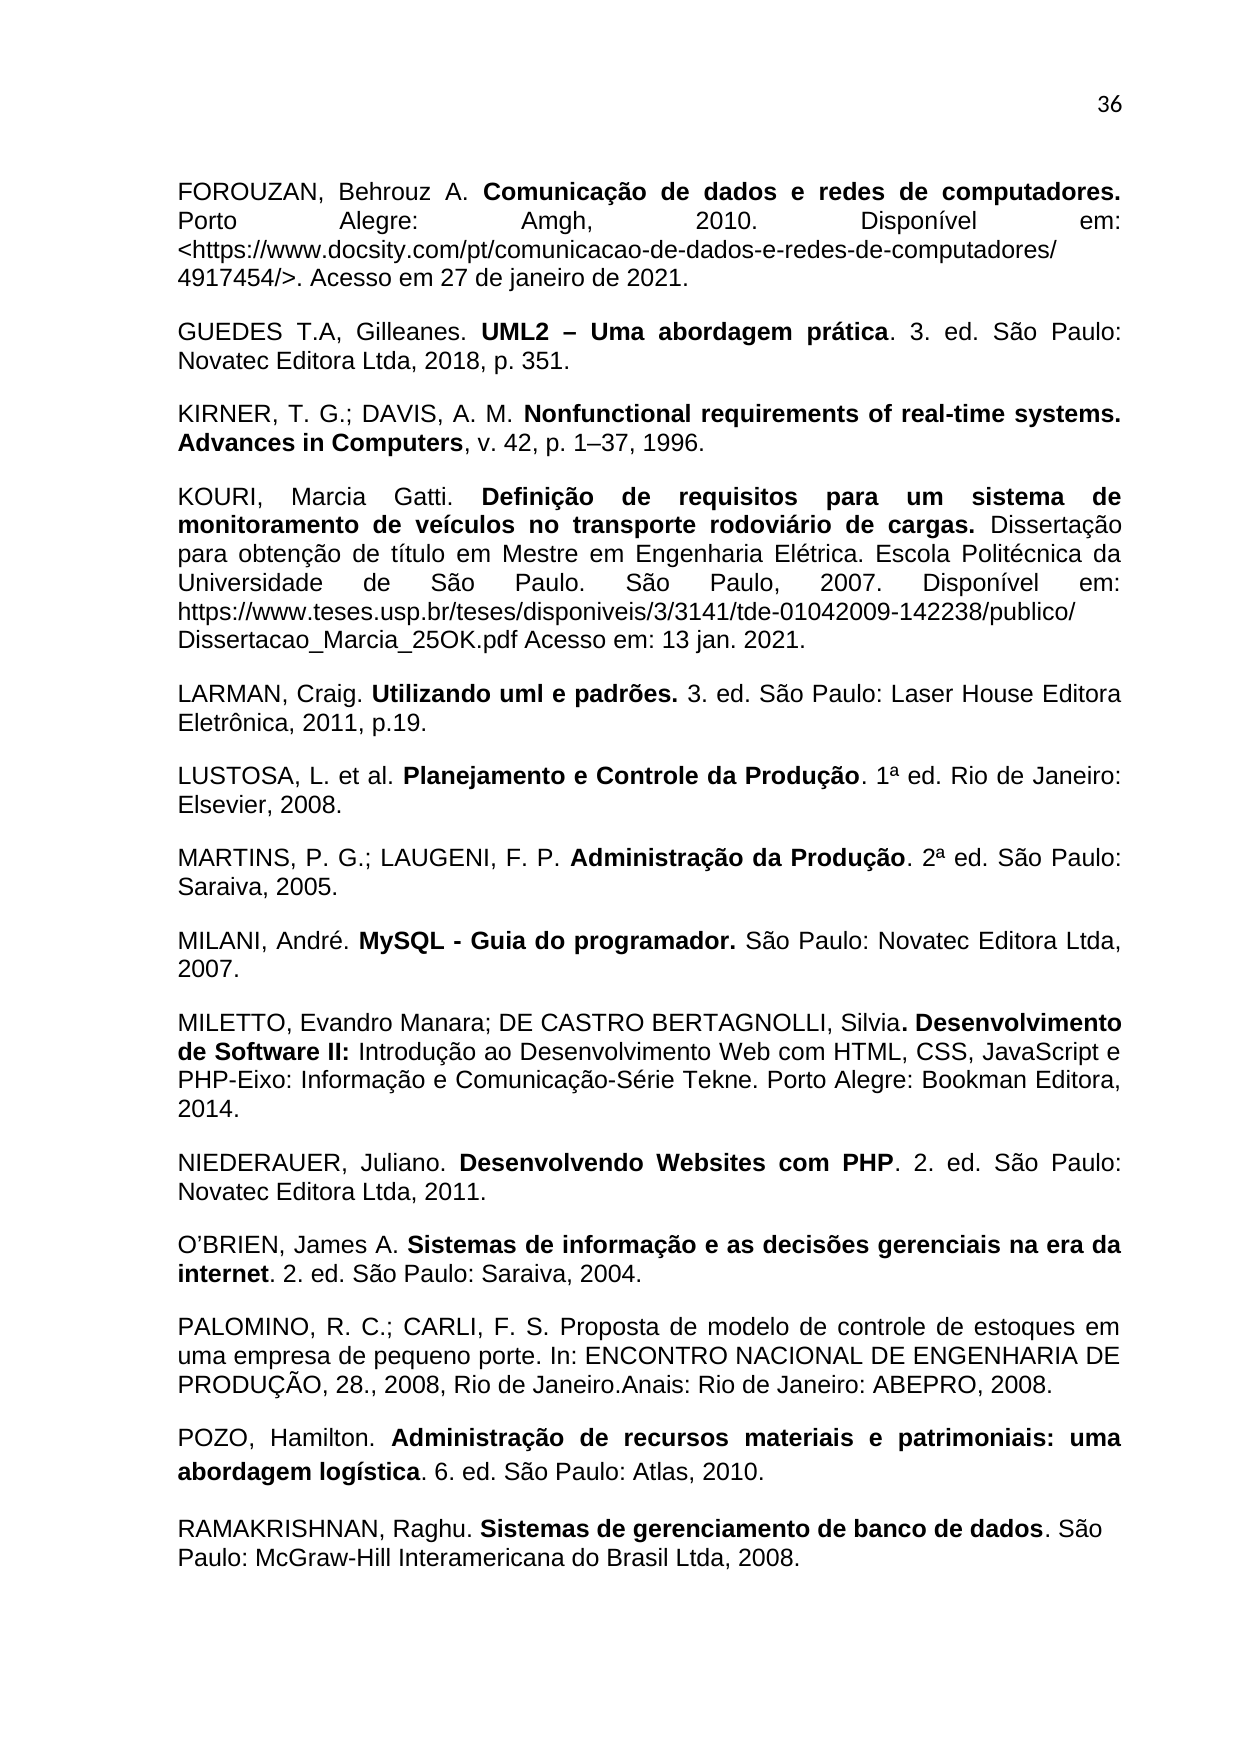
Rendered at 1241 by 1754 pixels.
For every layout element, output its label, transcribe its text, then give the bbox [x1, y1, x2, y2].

text KOURI, Marcia Gatti. Definição de requisitos para um sistema de monitoramento de veículos no transporte rodoviário de cargas. Dissertação para obtenção de título em Mestre em Engenharia Elétrica. Escola Politécnica da Universidade de São Paulo. São Paulo, 2007. Disponível em: https://www.teses.usp.br/teses/disponiveis/3/3141/tde-01042009-142238/publico/Dissertacao_Marcia_25OK.pdf Acesso em: 13 jan. 2021. [177, 482, 1122, 654]
text POZO, Hamilton. Administração de recursos materiais e patrimoniais: uma abordagem logística. 6. ed. São Paulo: Atlas, 2010. [177, 1423, 1122, 1485]
text RAMAKRISHNAN, Raghu. Sistemas de gerenciamento de banco de dados. São Paulo: McGraw-Hill Interamericana do Brasil Ltda, 2008. [177, 1514, 1122, 1572]
text MILANI, André. MySQL - Guia do programador. São Paulo: Novatec Editora Ltda, 2007. [177, 926, 1122, 983]
text NIEDERAUER, Juliano. Desenvolvendo Websites com PHP. 2. ed. São Paulo: Novatec Editora Ltda, 2011. [177, 1148, 1122, 1205]
text KIRNER, T. G.; DAVIS, A. M. Nonfunctional requirements of real-time systems. Advances in Computers, v. 42, p. 1–37, 1996. [177, 399, 1122, 457]
text FOROUZAN, Behrouz A. Comunicação de dados e redes de computadores. Porto Alegre: Amgh, 2010. Disponível em: <https://www.docsity.com/pt/comunicacao-de-dados-e-redes-de-computadores/4917454/>. Acesso em 27 de janeiro de 2021. [177, 177, 1122, 292]
text O’BRIEN, James A. Sistemas de informação e as decisões gerenciais na era da internet. 2. ed. São Paulo: Saraiva, 2004. [177, 1230, 1122, 1288]
text MARTINS, P. G.; LAUGENI, F. P. Administração da Produção. 2ª ed. São Paulo: Saraiva, 2005. [177, 843, 1122, 901]
text LUSTOSA, L. et al. Planejamento e Controle da Produção. 1ª ed. Rio de Janeiro: Elsevier, 2008. [177, 761, 1122, 819]
text MILETTO, Evandro Manara; DE CASTRO BERTAGNOLLI, Silvia. Desenvolvimento de Software II: Introdução ao Desenvolvimento Web com HTML, CSS, JavaScript e PHP-Eixo: Informação e Comunicação-Série Tekne. Porto Alegre: Bookman Editora, 2014. [177, 1008, 1122, 1123]
text PALOMINO, R. C.; CARLI, F. S. Proposta de modelo de controle de estoques em uma empresa de pequeno porte. In: ENCONTRO NACIONAL DE ENGENHARIA DE PRODUÇÃO, 28., 2008, Rio de Janeiro.Anais: Rio de Janeiro: ABEPRO, 2008. [177, 1312, 1122, 1399]
text GUEDES T.A, Gilleanes. UML2 – Uma abordagem prática. 3. ed. São Paulo: Novatec Editora Ltda, 2018, p. 351. [177, 317, 1122, 374]
text LARMAN, Craig. Utilizando uml e padrões. 3. ed. São Paulo: Laser House Editora Eletrônica, 2011, p.19. [177, 679, 1122, 736]
